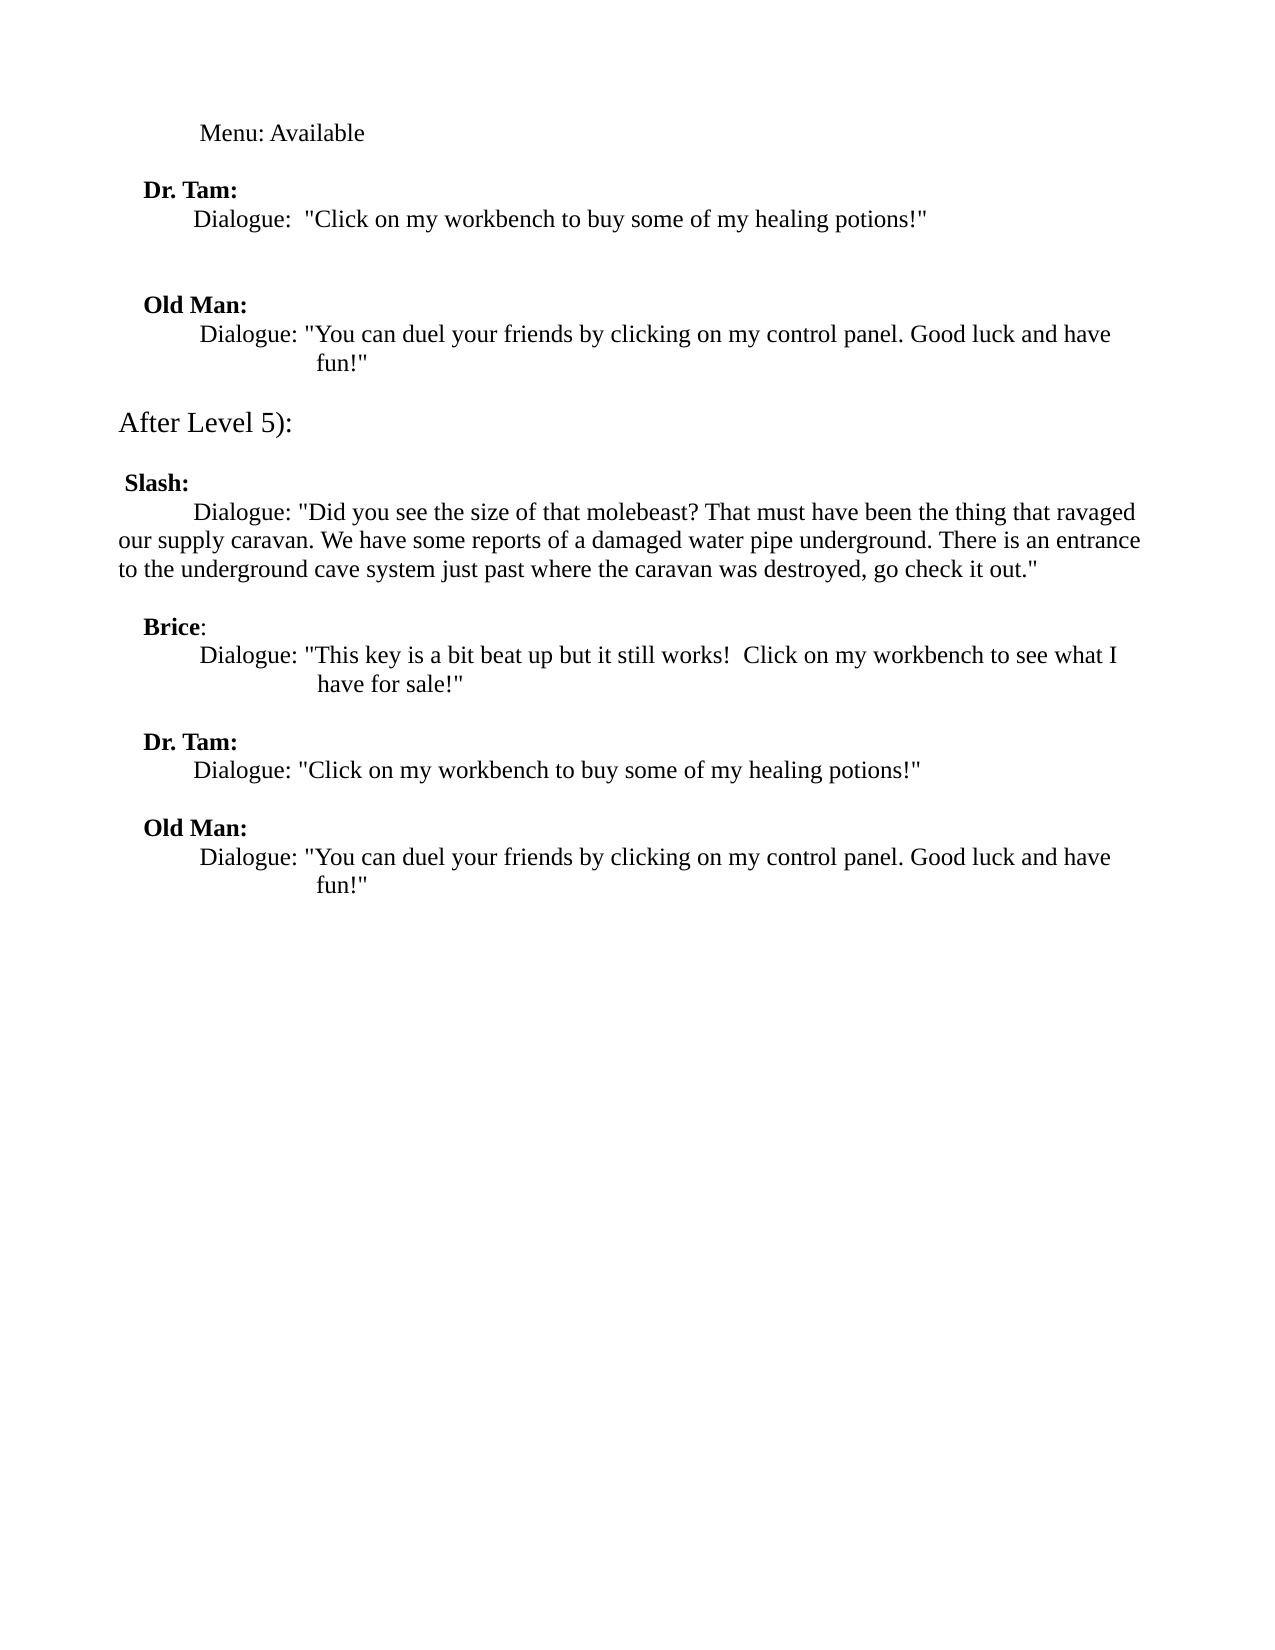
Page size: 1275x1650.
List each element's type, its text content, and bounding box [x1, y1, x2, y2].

text After Level 5): [118, 406, 1157, 439]
text Dialogue: "Click on my workbench to buy some of my healing potions!" [118, 204, 1157, 233]
text Old Man: [118, 813, 1157, 842]
text Dr. Tam: [118, 727, 1157, 755]
text Dialogue: "This key is a bit beat up but it still works! Click on my workbench to see what I have for sale!" [118, 640, 1157, 698]
text Old Man: [118, 291, 1157, 319]
text Brice: [118, 612, 1157, 640]
text Dialogue: "You can duel your friends by clicking on my control panel. Good luck and have fun!" [118, 842, 1157, 899]
text Dialogue: "Click on my workbench to buy some of my healing potions!" [118, 755, 1157, 784]
text Menu: Available [118, 118, 1157, 147]
text Dr. Tam: [118, 176, 1157, 204]
text Dialogue: "Did you see the size of that molebeast? That must have been the thing that ravaged our supply caravan. We have some reports of a damaged water pipe underground. There is an entrance to the underground cave system just past where the caravan was destroyed, go check it out." [118, 497, 1157, 583]
text Slash: [118, 468, 1157, 497]
text Dialogue: "You can duel your friends by clicking on my control panel. Good luck and have fun!" [118, 319, 1157, 377]
